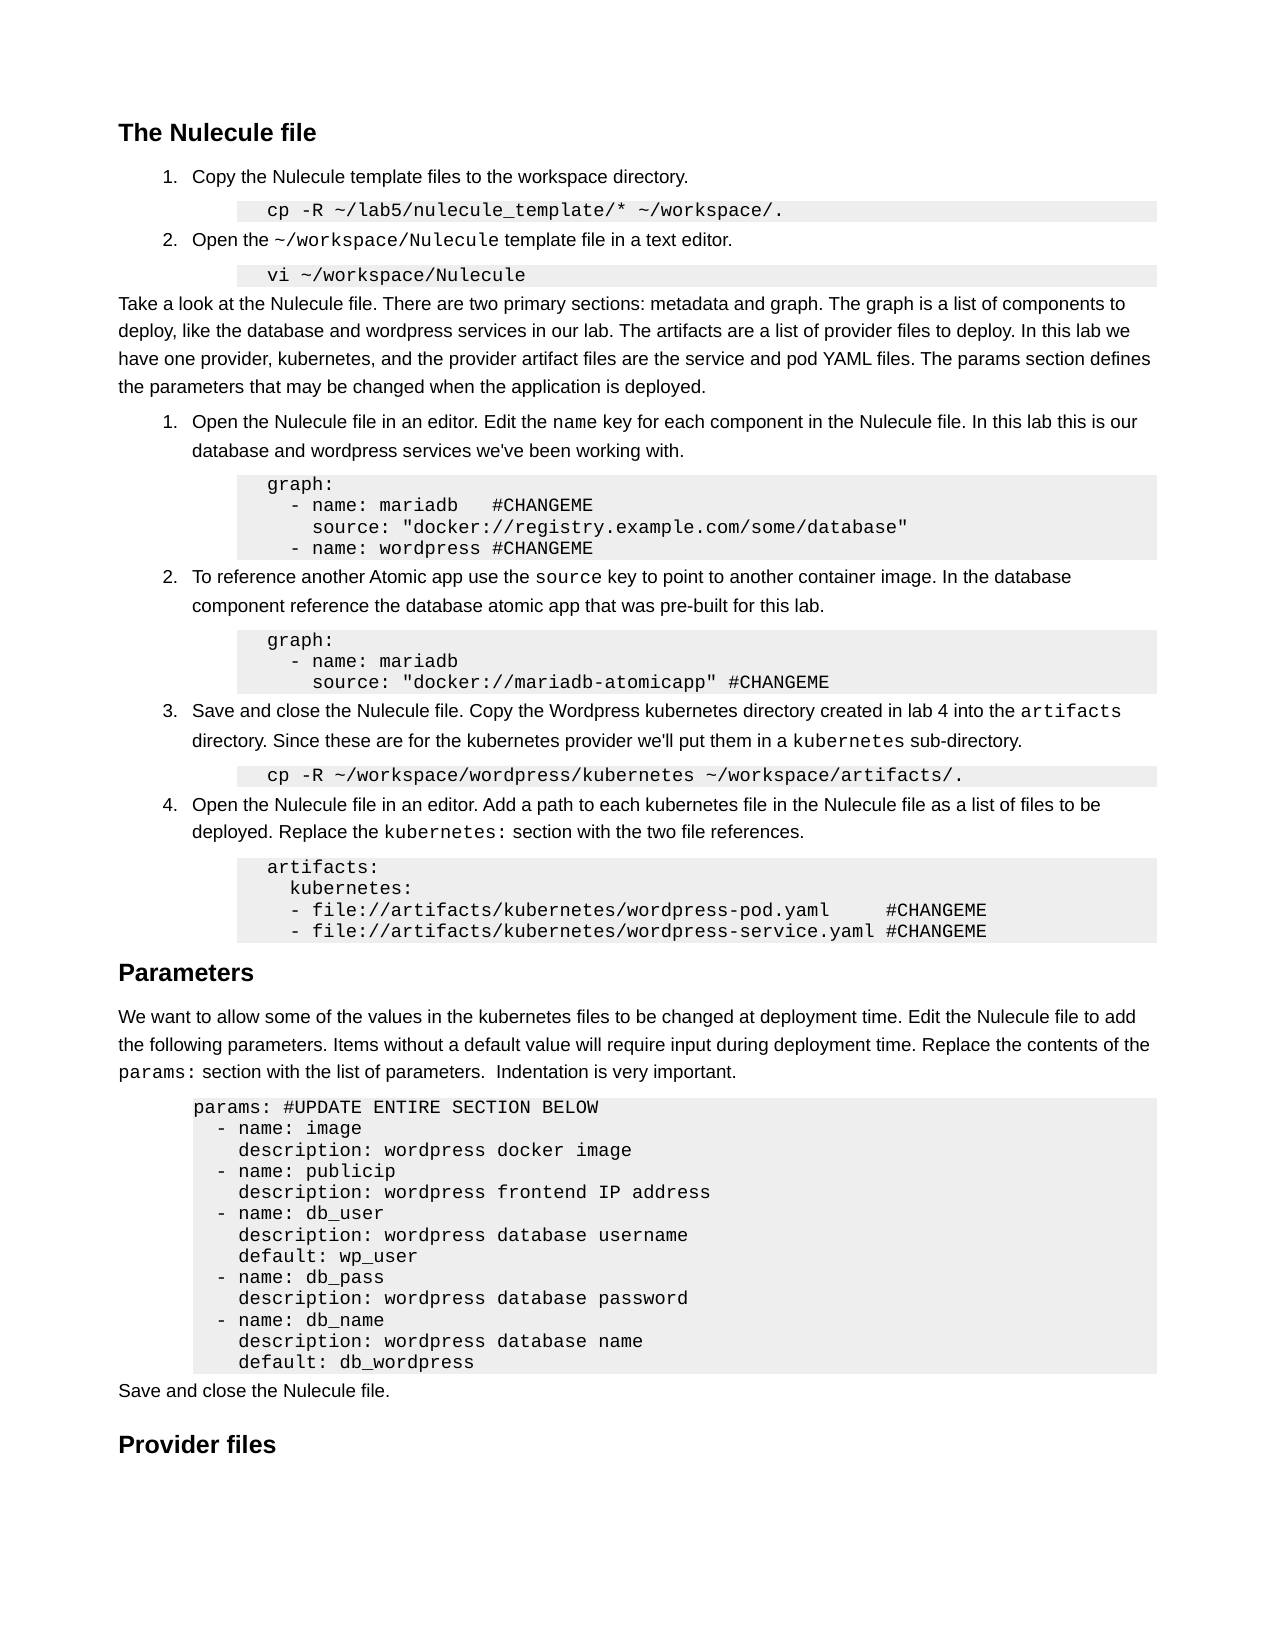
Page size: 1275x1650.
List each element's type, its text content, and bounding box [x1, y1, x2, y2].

text Take a look at the Nulecule file. There are two primary sections: metadata and graph. The graph is a list of components to deploy, like the database and wordpress services in our lab. The artifacts are a list of provider files to deploy. In this lab we have one provider, kubernetes, and the provider artifact files are the service and pod YAML files. The params section defines the parameters that may be changed when the application is deployed. [118, 293, 1157, 397]
text - name: db_pass [193, 1268, 1157, 1289]
text Parameters [118, 958, 1157, 987]
list artifacts: [237, 858, 1157, 879]
list Open the Nulecule file in an editor. Edit the name key for each component in the Nulecule file. In this lab this is our database and wordpress services we've been working with. [162, 411, 1157, 461]
list cp -R ~/workspace/wordpress/kubernetes ~/workspace/artifacts/. [237, 766, 1157, 787]
text Provider files [118, 1430, 1157, 1459]
text We want to allow some of the values in the kubernetes files to be changed at deployment time. Edit the Nulecule file to add the following parameters. Items without a default value will require input during deployment time. Replace the contents of the params: section with the list of parameters. Indentation is very important. [118, 1006, 1157, 1084]
list source: "docker://mariadb-atomicapp" #CHANGEME [237, 673, 1157, 694]
text description: wordpress docker image [193, 1140, 1157, 1162]
list - file://artifacts/kubernetes/wordpress-service.yaml #CHANGEME [237, 922, 1157, 943]
list kubernetes: [237, 879, 1157, 900]
list To reference another Atomic app use the source key to point to another container image. In the database component reference the database atomic app that was pre-built for this lab. [162, 566, 1157, 617]
text params: #UPDATE ENTIRE SECTION BELOW [193, 1098, 1157, 1119]
text - name: publicip [193, 1162, 1157, 1183]
list - name: wordpress #CHANGEME [237, 539, 1157, 560]
list source: "docker://registry.example.com/some/database" [237, 517, 1157, 539]
text - name: db_user [193, 1204, 1157, 1225]
list graph: [237, 475, 1157, 496]
list vi ~/workspace/Nulecule [237, 265, 1157, 287]
list - file://artifacts/kubernetes/wordpress-pod.yaml #CHANGEME [237, 900, 1157, 922]
text Save and close the Nulecule file. [118, 1380, 1157, 1402]
text default: db_wordpress [193, 1353, 1157, 1374]
text description: wordpress database username [193, 1225, 1157, 1247]
text The Nulecule file [118, 118, 1157, 147]
list - name: mariadb #CHANGEME [237, 496, 1157, 517]
list graph: [237, 630, 1157, 652]
text - name: db_name [193, 1310, 1157, 1332]
text description: wordpress database name [193, 1332, 1157, 1353]
list - name: mariadb [237, 652, 1157, 673]
text description: wordpress database password [193, 1289, 1157, 1310]
list Copy the Nulecule template files to the workspace directory. [162, 166, 1157, 188]
text default: wp_user [193, 1247, 1157, 1268]
list Open the Nulecule file in an editor. Add a path to each kubernetes file in the Nulecule file as a list of files to be deployed. Replace the kubernetes: section with the two file references. [162, 793, 1157, 844]
list Open the ~/workspace/Nulecule template file in a text editor. [162, 228, 1157, 252]
list Save and close the Nulecule file. Copy the Wordpress kubernetes directory created in lab 4 into the artifacts directory. Since these are for the kubernetes provider we'll put them in a kubernetes sub-directory. [162, 700, 1157, 753]
list cp -R ~/lab5/nulecule_template/* ~/workspace/. [237, 201, 1157, 222]
text description: wordpress frontend IP address [193, 1183, 1157, 1204]
text - name: image [193, 1119, 1157, 1140]
